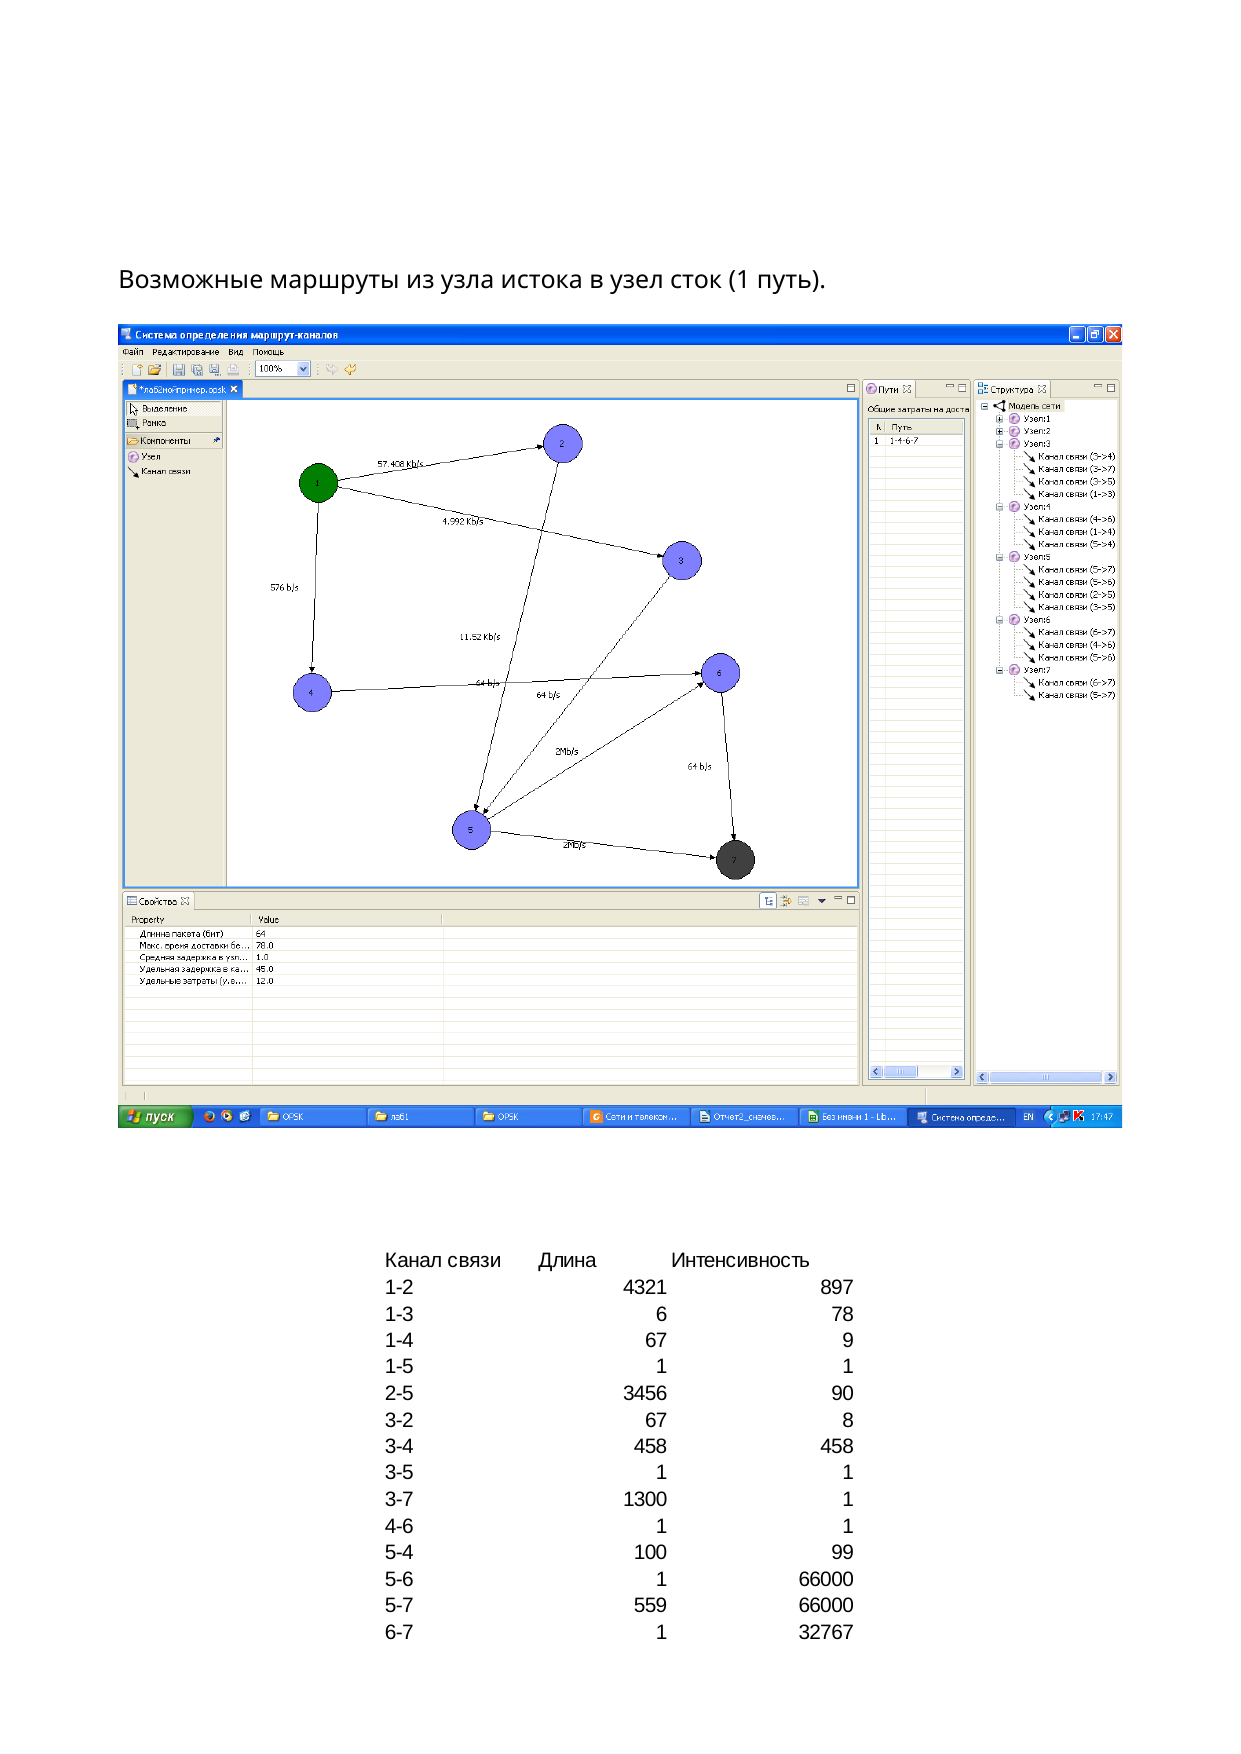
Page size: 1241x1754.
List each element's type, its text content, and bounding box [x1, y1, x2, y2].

picture [118, 324, 1123, 1128]
text Возможные маpшpуты из узла истока в узел сток (1 путь). [118, 262, 1122, 296]
